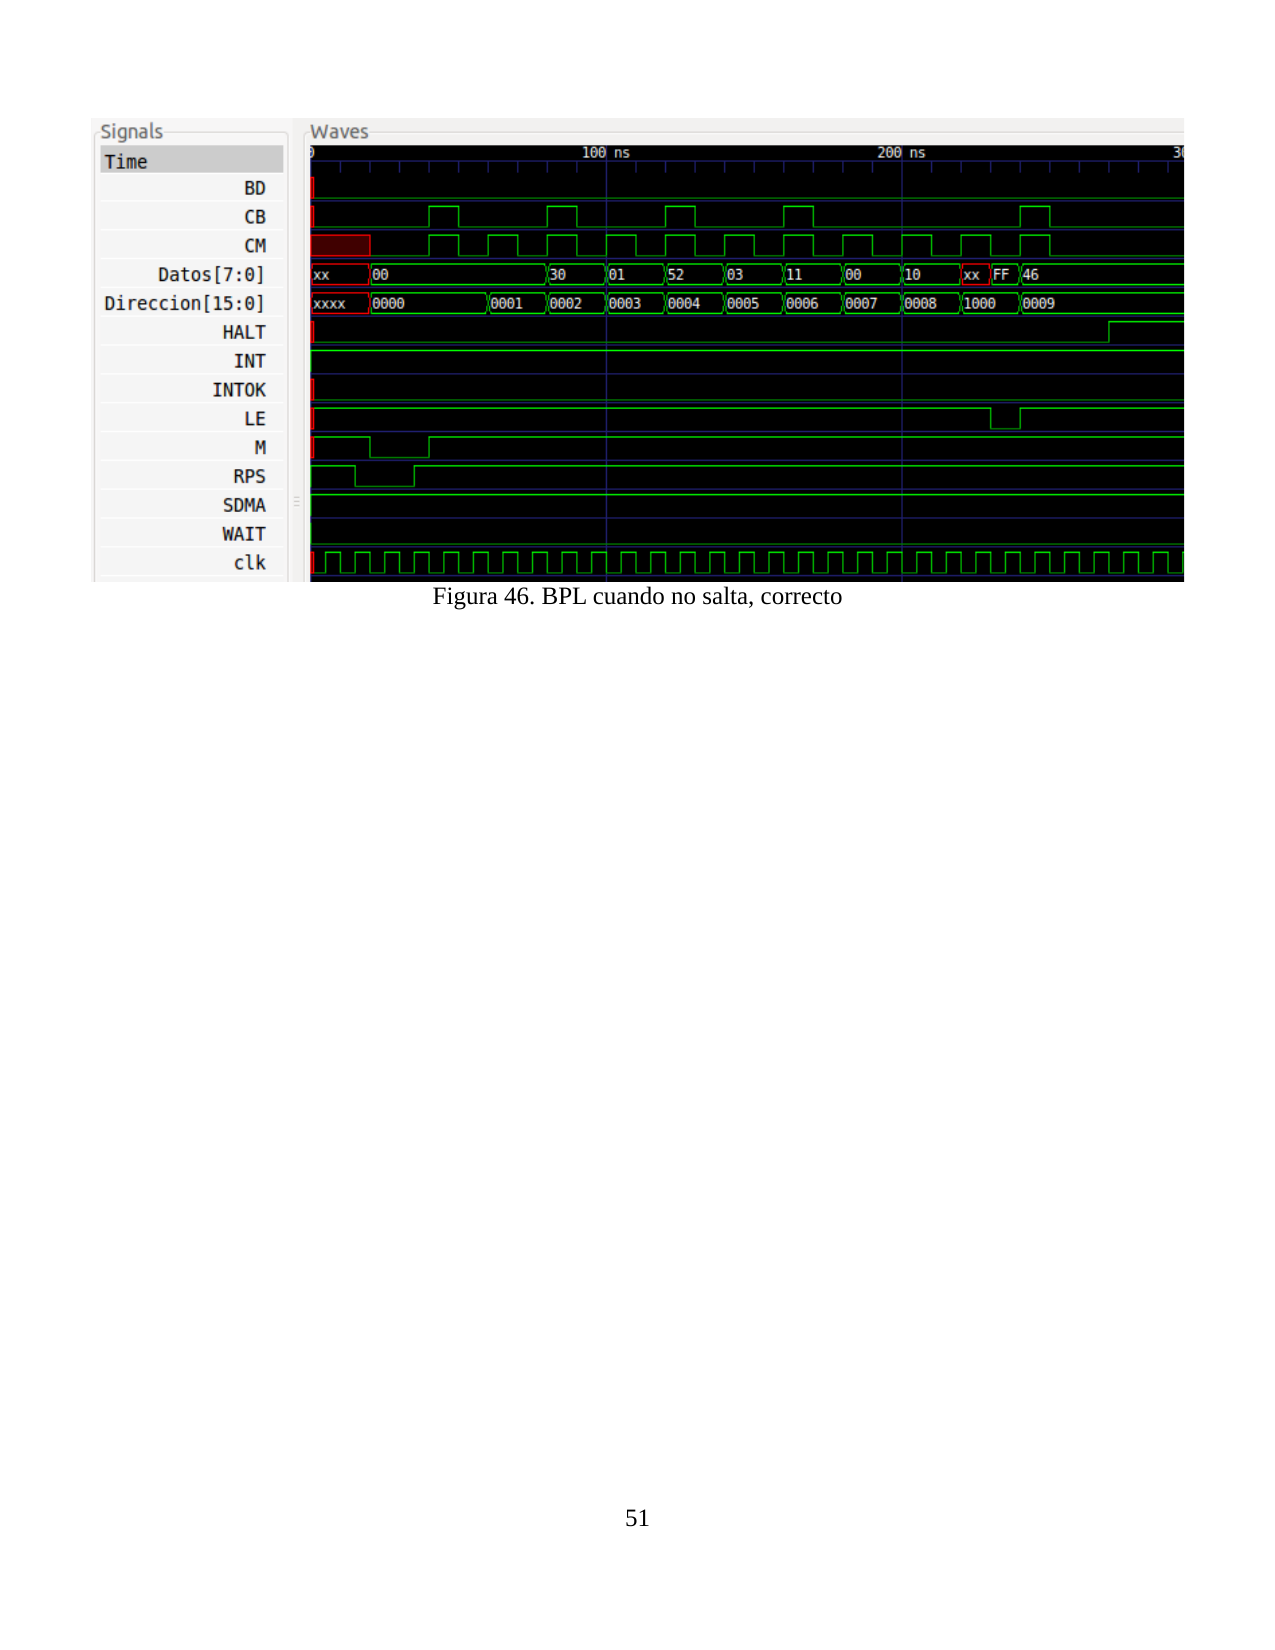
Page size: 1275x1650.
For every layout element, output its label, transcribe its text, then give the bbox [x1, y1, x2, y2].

picture [91, 118, 1185, 582]
text Figura 46. BPL cuando no salta, correcto [118, 582, 1157, 610]
